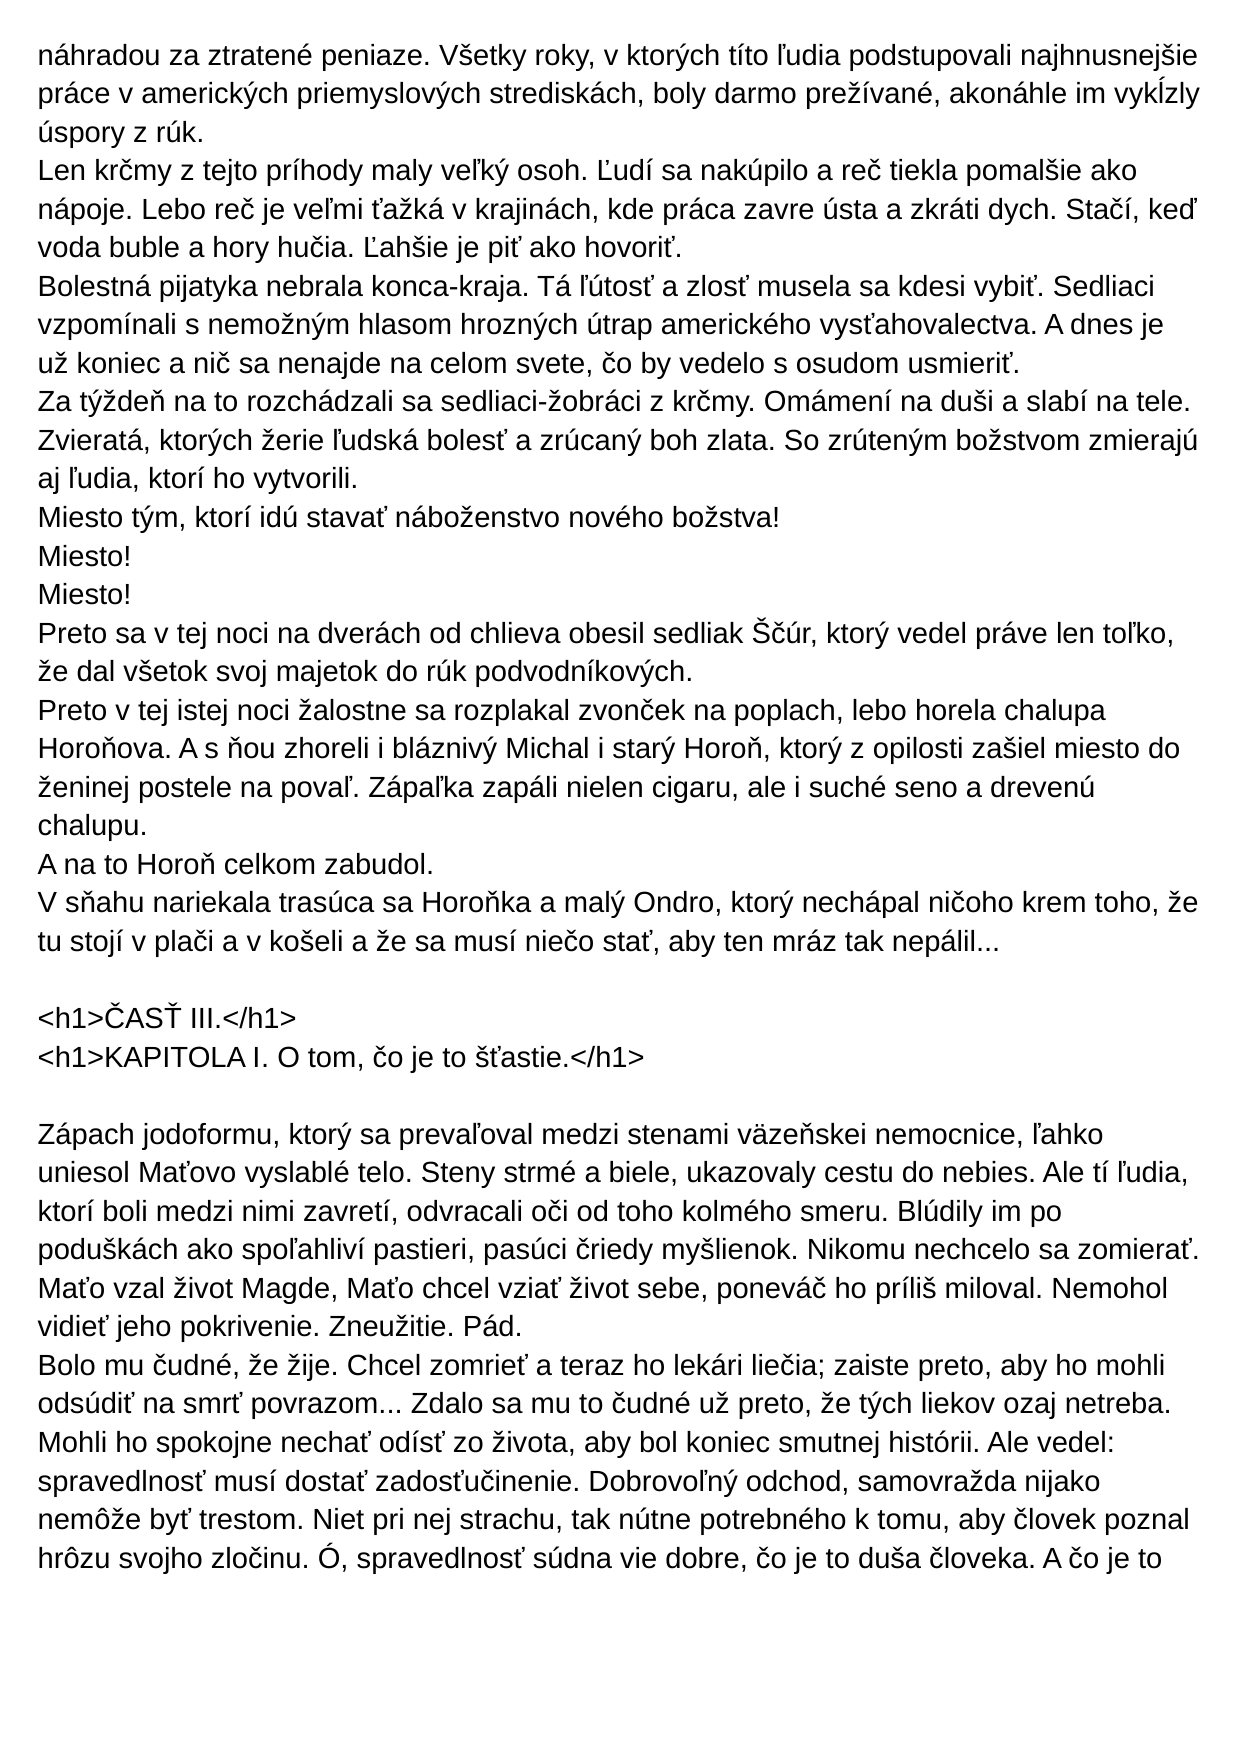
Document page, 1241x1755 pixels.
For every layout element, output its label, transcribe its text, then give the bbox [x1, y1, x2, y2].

text Maťo vzal život Magde, Maťo chcel vziať život sebe, poneváč ho príliš miloval. Nemohol vidieť jeho pokrivenie. Zneužitie. Pád. [37, 1271, 1203, 1343]
text <h1>ČASŤ III.</h1> [37, 1001, 1203, 1034]
text A na to Horoň celkom zabudol. [37, 847, 1203, 880]
text Miesto! [37, 577, 1203, 611]
text Miesto tým, ktorí idú stavať náboženstvo nového božstva! [37, 500, 1203, 533]
text Preto sa v tej noci na dverách od chlieva obesil sedliak Ščúr, ktorý vedel práve len toľko, že dal všetok svoj majetok do rúk podvodníkových. [37, 616, 1203, 688]
text Bolestná pijatyka nebrala konca-kraja. Tá ľútosť a zlosť musela sa kdesi vybiť. Sedliaci vzpomínali s nemožným hlasom hrozných útrap amerického vysťahovalectva. A dnes je už koniec a nič sa nenajde na celom svete, čo by vedelo s osudom usmieriť. [37, 269, 1203, 379]
text V sňahu nariekala trasúca sa Horoňka a malý Ondro, ktorý nechápal ničoho krem toho, že tu stojí v plači a v košeli a že sa musí niečo stať, aby ten mráz tak nepálil... [37, 885, 1203, 957]
text Len krčmy z tejto príhody maly veľký osoh. Ľudí sa nakúpilo a reč tiekla pomalšie ako nápoje. Lebo reč je veľmi ťažká v krajinách, kde práca zavre ústa a zkráti dych. Stačí, keď voda buble a hory hučia. Ľahšie je piť ako hovoriť. [37, 153, 1203, 264]
text Miesto! [37, 538, 1203, 572]
text <h1>KAPITOLA I. O tom, čo je to šťastie.</h1> [37, 1039, 1203, 1073]
text Preto v tej istej noci žalostne sa rozplakal zvonček na poplach, lebo horela chalupa Horoňova. A s ňou zhoreli i bláznivý Michal i starý Horoň, ktorý z opilosti zašiel miesto do ženinej postele na povaľ. Zápaľka zapáli nielen cigaru, ale i suché seno a drevenú chalupu. [37, 693, 1203, 842]
text Bolo mu čudné, že žije. Chcel zomrieť a teraz ho lekári liečia; zaiste preto, aby ho mohli odsúdiť na smrť povrazom... Zdalo sa mu to čudné už preto, že tých liekov ozaj netreba. Mohli ho spokojne nechať odísť zo života, aby bol koniec smutnej histórii. Ale vedel: spravedlnosť musí dostať zadosťučinenie. Dobrovoľný odchod, samovražda nijako nemôže byť trestom. Niet pri nej strachu, tak nútne potrebného k tomu, aby človek poznal hrôzu svojho zločinu. Ó, spravedlnosť súdna vie dobre, čo je to duša človeka. A čo je to [37, 1348, 1203, 1574]
text Za týždeň na to rozchádzali sa sedliaci-žobráci z krčmy. Omámení na duši a slabí na tele. Zvieratá, ktorých žerie ľudská bolesť a zrúcaný boh zlata. So zrúteným božstvom zmierajú aj ľudia, ktorí ho vytvorili. [37, 384, 1203, 495]
text Zápach jodoformu, ktorý sa prevaľoval medzi stenami väzeňskei nemocnice, ľahko uniesol Maťovo vyslablé telo. Steny strmé a biele, ukazovaly cestu do nebies. Ale tí ľudia, ktorí boli medzi nimi zavretí, odvracali oči od toho kolmého smeru. Blúdily im po poduškách ako spoľahliví pastieri, pasúci čriedy myšlienok. Nikomu nechcelo sa zomierať. [37, 1117, 1203, 1266]
text náhradou za ztratené peniaze. Všetky roky, v ktorých títo ľudia podstupovali najhnusnejšie práce v amerických priemyslových strediskách, boly darmo prežívané, akonáhle im vykĺzly úspory z rúk. [37, 37, 1203, 148]
